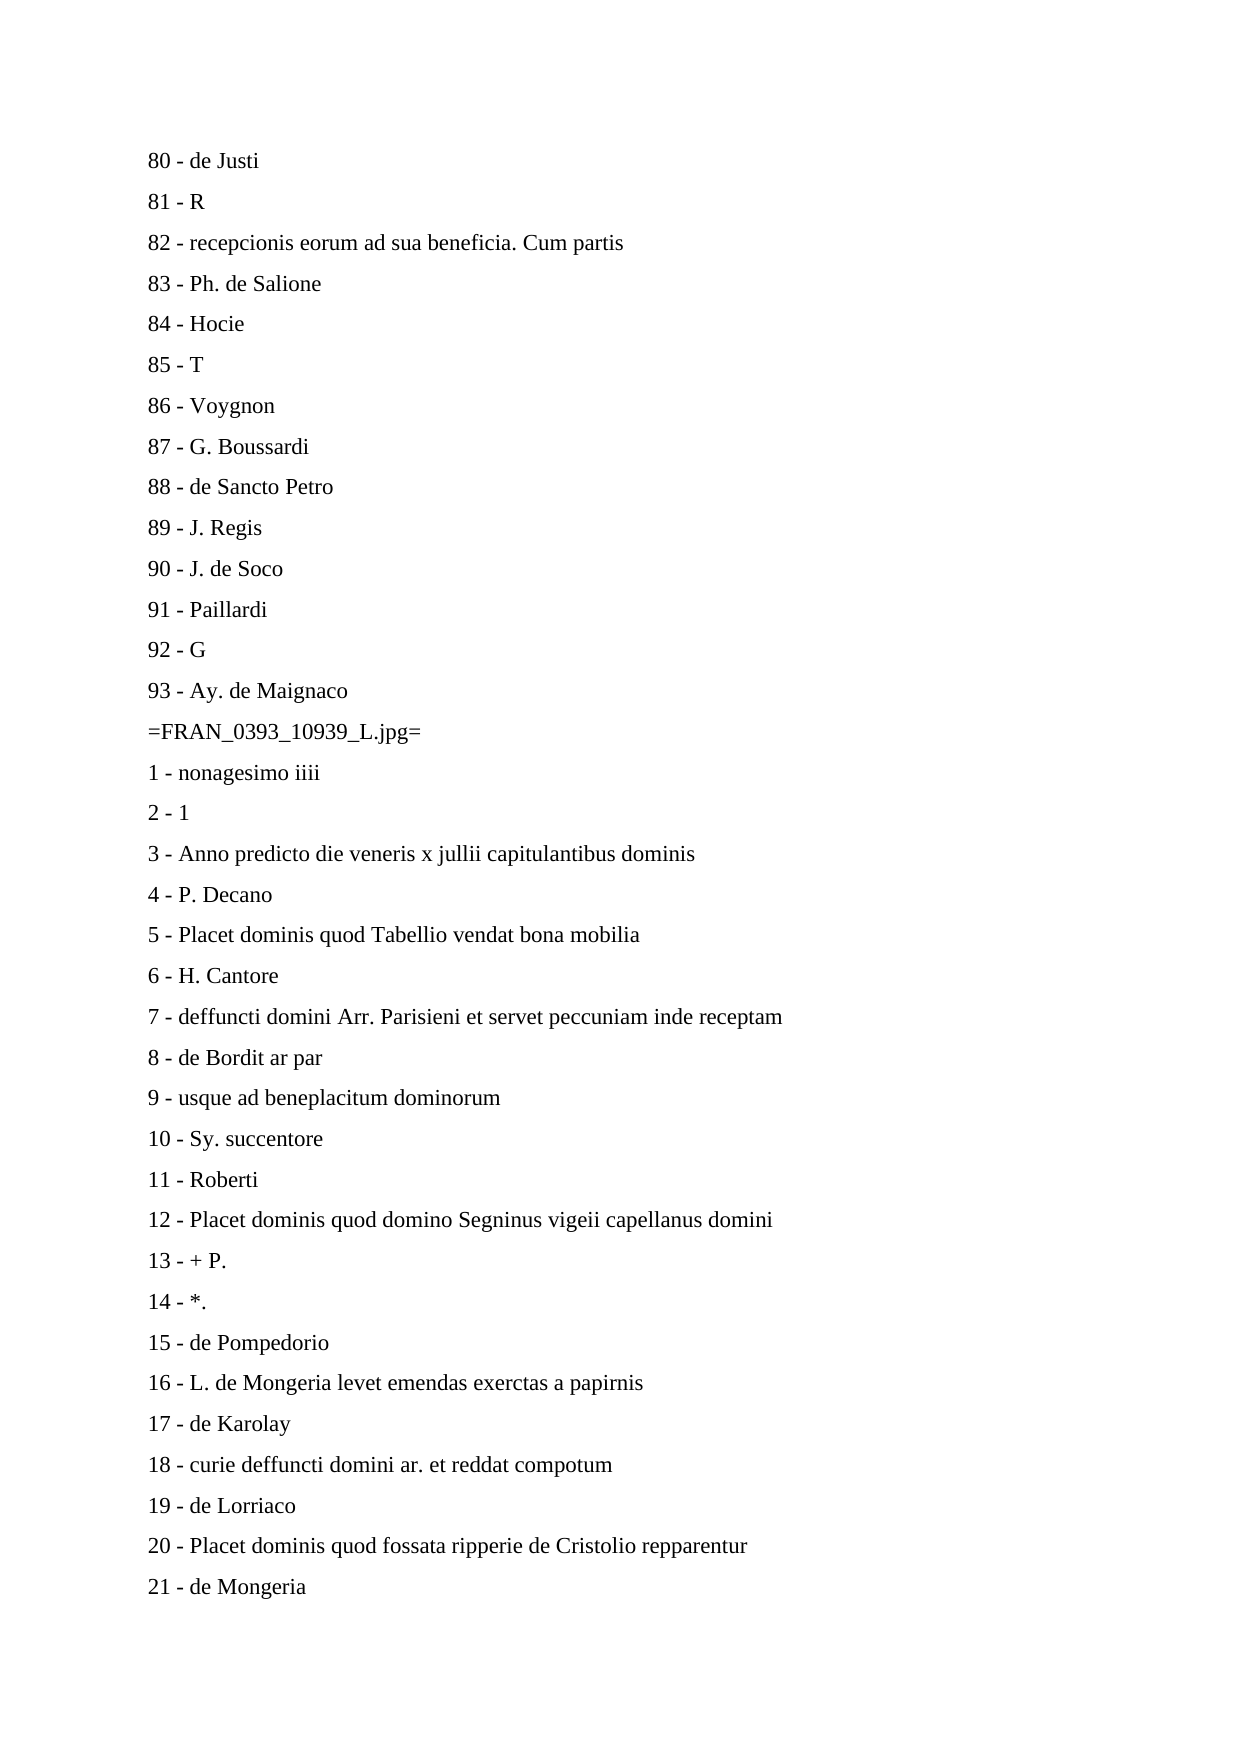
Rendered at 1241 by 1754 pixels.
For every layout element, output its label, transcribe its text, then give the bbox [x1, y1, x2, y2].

text 87 - G. Boussardi [148, 433, 1093, 459]
text 14 - *. [148, 1288, 1093, 1314]
text 89 - J. Regis [148, 514, 1093, 541]
text 1 - nonagesimo iiii [148, 758, 1093, 785]
text 90 - J. de Soco [148, 555, 1093, 581]
text 88 - de Sancto Petro [148, 473, 1093, 500]
text 19 - de Lorriaco [148, 1492, 1093, 1518]
text 8 - de Bordit ar par [148, 1044, 1093, 1070]
text 92 - G [148, 636, 1093, 663]
text 80 - de Justi [148, 148, 1093, 174]
text 3 - Anno predicto die veneris x jullii capitulantibus dominis [148, 840, 1093, 866]
text 11 - Roberti [148, 1166, 1093, 1192]
text 93 - Ay. de Maignaco [148, 677, 1093, 703]
text 86 - Voygnon [148, 392, 1093, 418]
text 7 - deffuncti domini Arr. Parisieni et servet peccuniam inde receptam [148, 1003, 1093, 1029]
text 21 - de Mongeria [148, 1573, 1093, 1599]
text 81 - R [148, 188, 1093, 215]
text 2 - 1 [148, 799, 1093, 826]
text 16 - L. de Mongeria levet emendas exerctas a papirnis [148, 1369, 1093, 1396]
text 12 - Placet dominis quod domino Segninus vigeii capellanus domini [148, 1207, 1093, 1233]
text 5 - Placet dominis quod Tabellio vendat bona mobilia [148, 921, 1093, 948]
text 9 - usque ad beneplacitum dominorum [148, 1084, 1093, 1111]
text 85 - T [148, 351, 1093, 378]
text 17 - de Karolay [148, 1410, 1093, 1437]
text 83 - Ph. de Salione [148, 270, 1093, 296]
text 91 - Paillardi [148, 596, 1093, 622]
text 20 - Placet dominis quod fossata ripperie de Cristolio repparentur [148, 1532, 1093, 1559]
text 4 - P. Decano [148, 881, 1093, 907]
text 15 - de Pompedorio [148, 1329, 1093, 1355]
text 82 - recepcionis eorum ad sua beneficia. Cum partis [148, 229, 1093, 255]
text 84 - Hocie [148, 311, 1093, 337]
text =FRAN_0393_10939_L.jpg= [148, 718, 1093, 744]
text 18 - curie deffuncti domini ar. et reddat compotum [148, 1451, 1093, 1477]
text 6 - H. Cantore [148, 962, 1093, 988]
text 10 - Sy. succentore [148, 1125, 1093, 1151]
text 13 - + P. [148, 1247, 1093, 1274]
